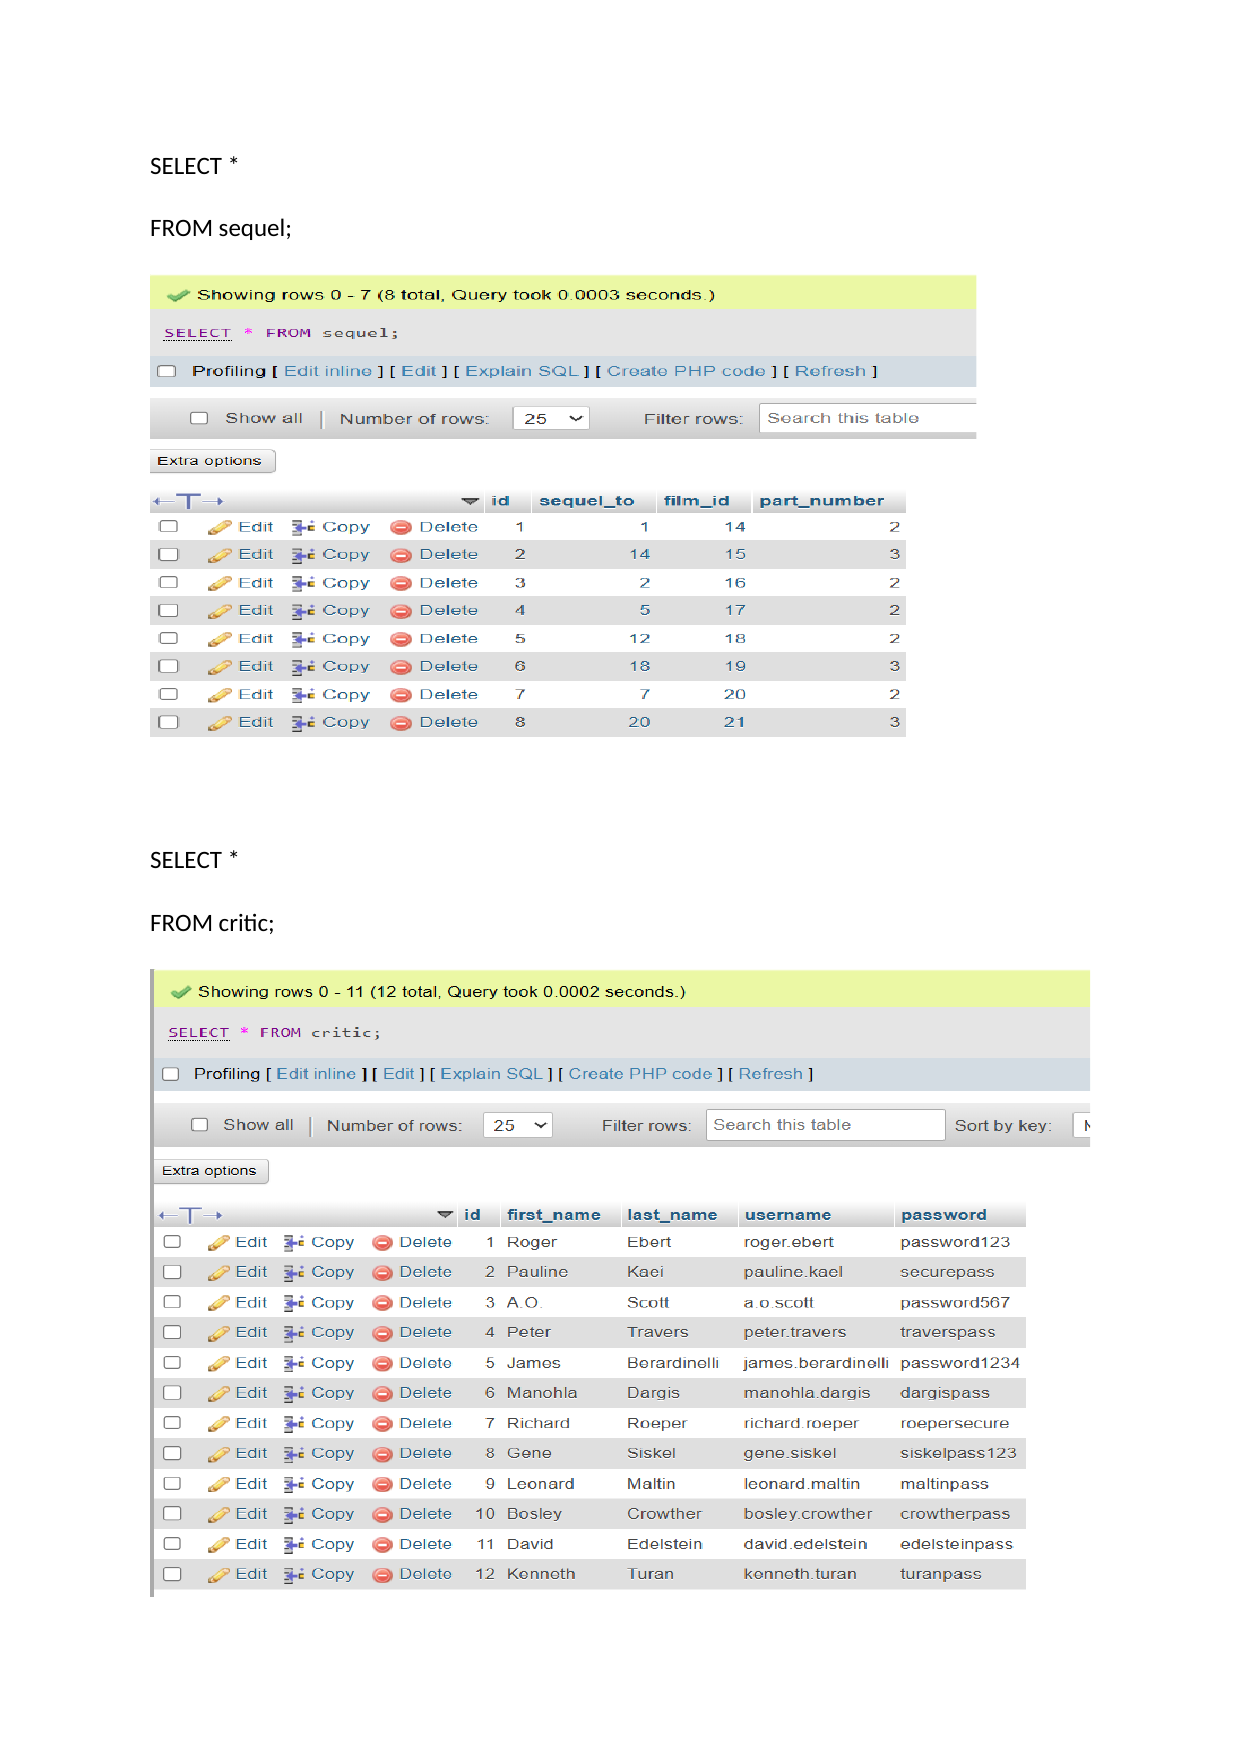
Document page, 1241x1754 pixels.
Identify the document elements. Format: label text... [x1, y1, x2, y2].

text SELECT * [150, 150, 1090, 181]
text SELECT * [150, 844, 1090, 875]
text FROM sequel; [150, 212, 1090, 243]
text FROM critic; [150, 907, 1090, 937]
